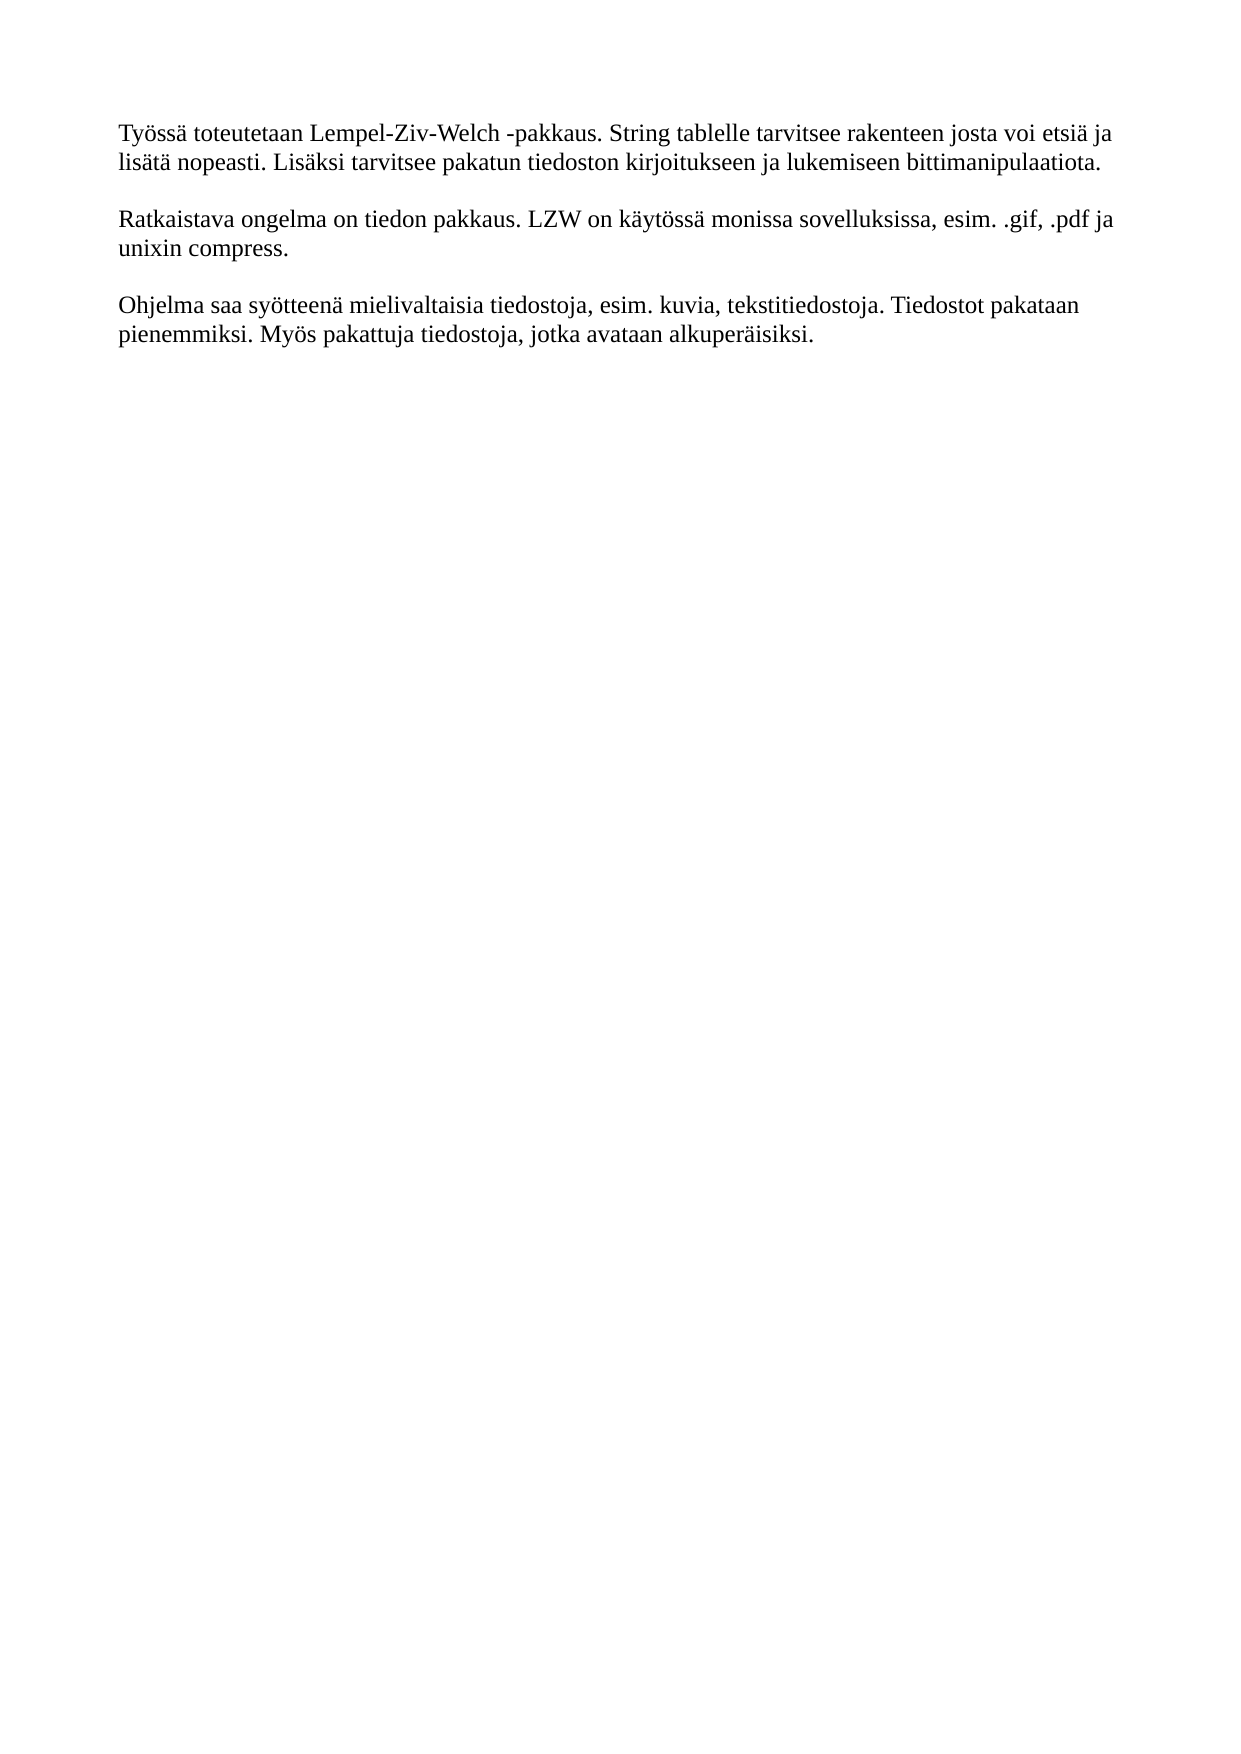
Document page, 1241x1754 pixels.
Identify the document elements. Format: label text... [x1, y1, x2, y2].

text Ohjelma saa syötteenä mielivaltaisia tiedostoja, esim. kuvia, tekstitiedostoja. Tiedostot pakataan pienemmiksi. Myös pakattuja tiedostoja, jotka avataan alkuperäisiksi. [118, 291, 1122, 348]
text Työssä toteutetaan Lempel-Ziv-Welch -pakkaus. String tablelle tarvitsee rakenteen josta voi etsiä ja lisätä nopeasti. Lisäksi tarvitsee pakatun tiedoston kirjoitukseen ja lukemiseen bittimanipulaatiota. [118, 118, 1122, 176]
text Ratkaistava ongelma on tiedon pakkaus. LZW on käytössä monissa sovelluksissa, esim. .gif, .pdf ja unixin compress. [118, 204, 1122, 262]
